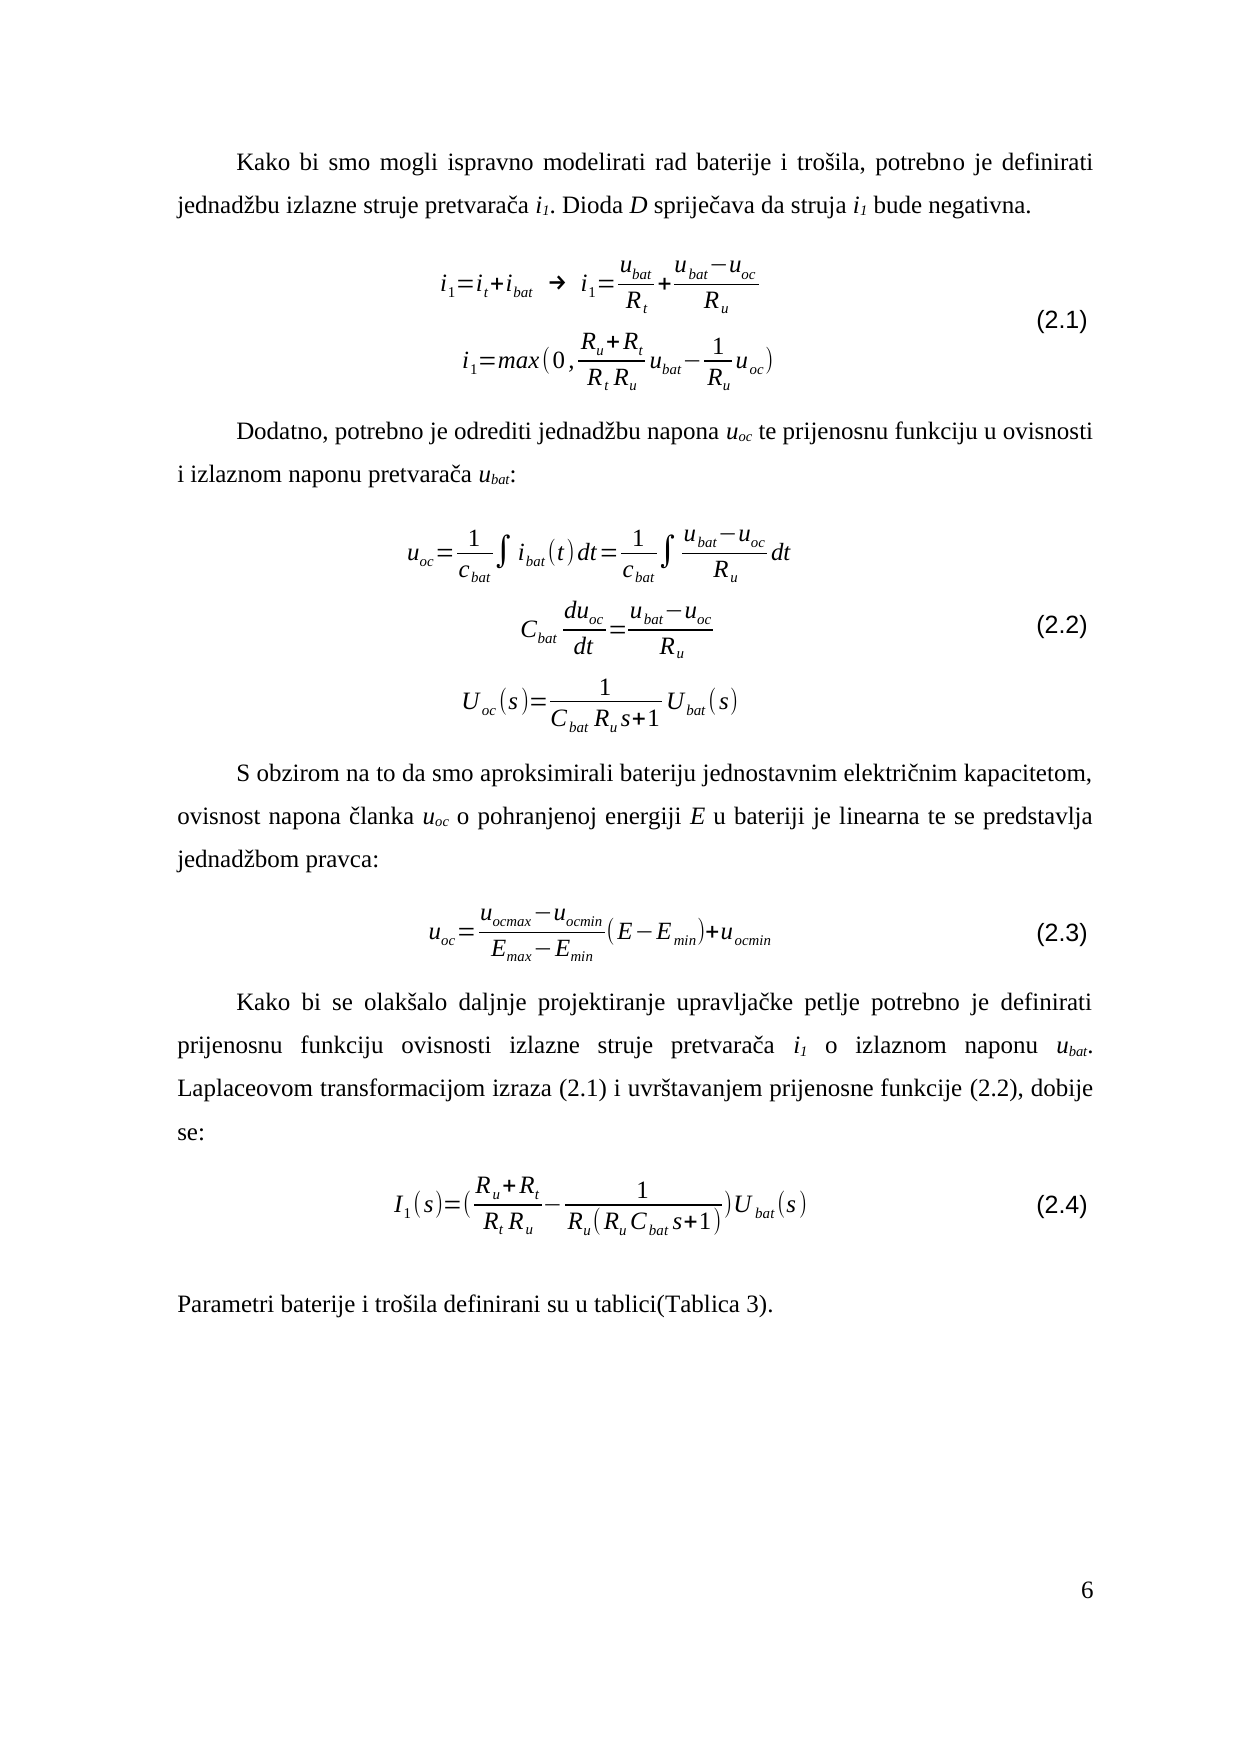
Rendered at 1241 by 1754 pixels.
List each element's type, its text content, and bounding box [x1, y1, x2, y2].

table_header (2.1) [1022, 239, 1093, 404]
text Kako bi se olakšalo daljnje projektiranje upravljačke petlje potrebno je definirati prijenosnu funkciju ovisnosti izlazne struje pretvarača i1 o izlaznom naponu ubat. Laplaceovom transformacijom izraza (2.1) i uvrštavanjem prijenosne funkcije (2.2), dobije se: [177, 987, 1093, 1145]
table_header (2.3) [1022, 893, 1093, 975]
text Dodatno, potrebno je odrediti jednadžbu napona uoc te prijenosnu funkciju u ovisnosti i izlaznom naponu pretvarača ubat: [177, 416, 1093, 488]
table_header [177, 508, 1022, 746]
text Kako bi smo mogli ispravno modelirati rad baterije i trošila, potrebno je definirati jednadžbu izlazne struje pretvarača i1. Dioda D spriječava da struja i1 bude negativna. [177, 147, 1093, 219]
table_header [177, 893, 1022, 975]
table_header (2.2) [1022, 508, 1093, 746]
table_header (2.4) [1022, 1166, 1093, 1248]
text Parametri baterije i trošila definirani su u tablici(Tablica 3). [177, 1289, 1093, 1318]
table_header [177, 1166, 1022, 1248]
text S obzirom na to da smo aproksimirali bateriju jednostavnim električnim kapacitetom, ovisnost napona članka uoc o pohranjenoj energiji E u bateriji je linearna te se predstavlja jednadžbom pravca: [177, 758, 1093, 873]
table_header [177, 239, 1022, 404]
